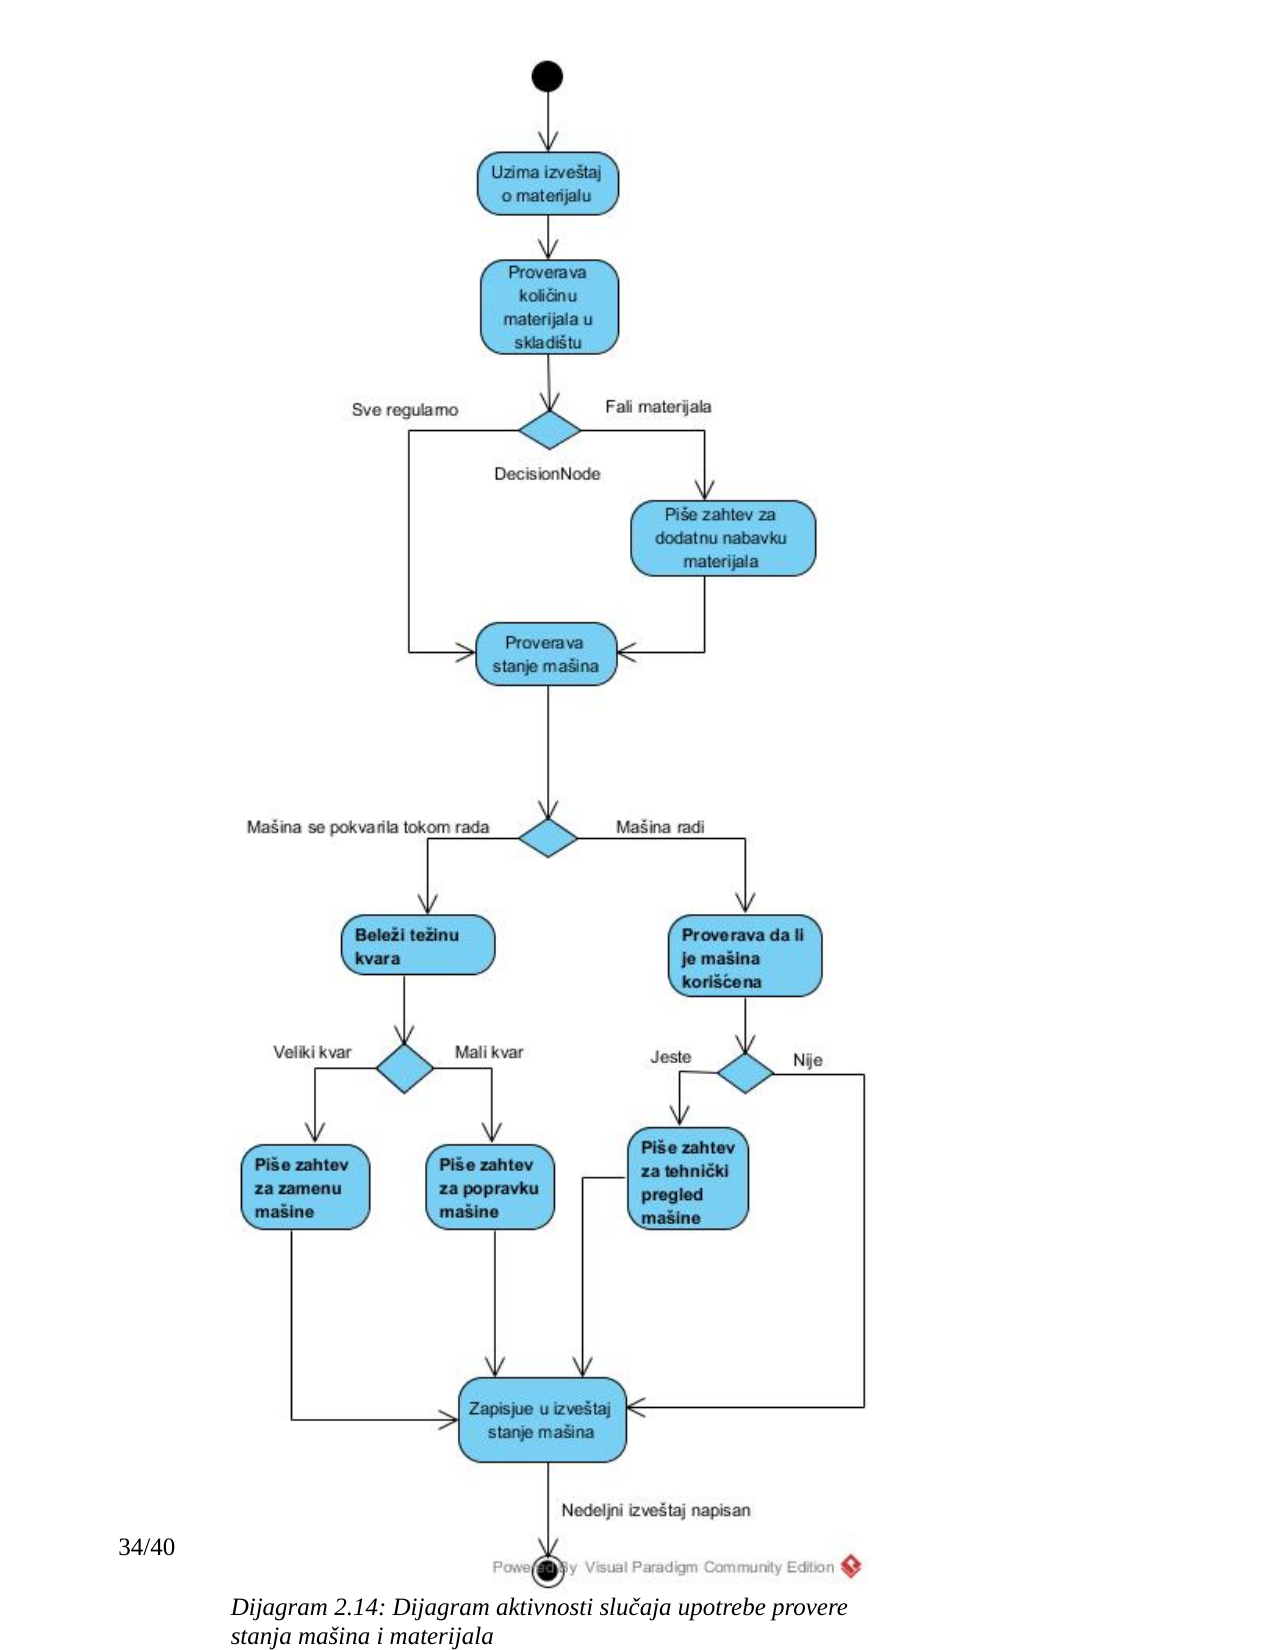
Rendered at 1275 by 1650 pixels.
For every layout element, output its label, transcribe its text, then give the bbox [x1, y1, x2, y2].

picture [230, 58, 870, 1593]
list Dijagram 2.14: Dijagram aktivnosti slučaja upotrebe provere stanja mašina i materijala [231, 1593, 870, 1650]
